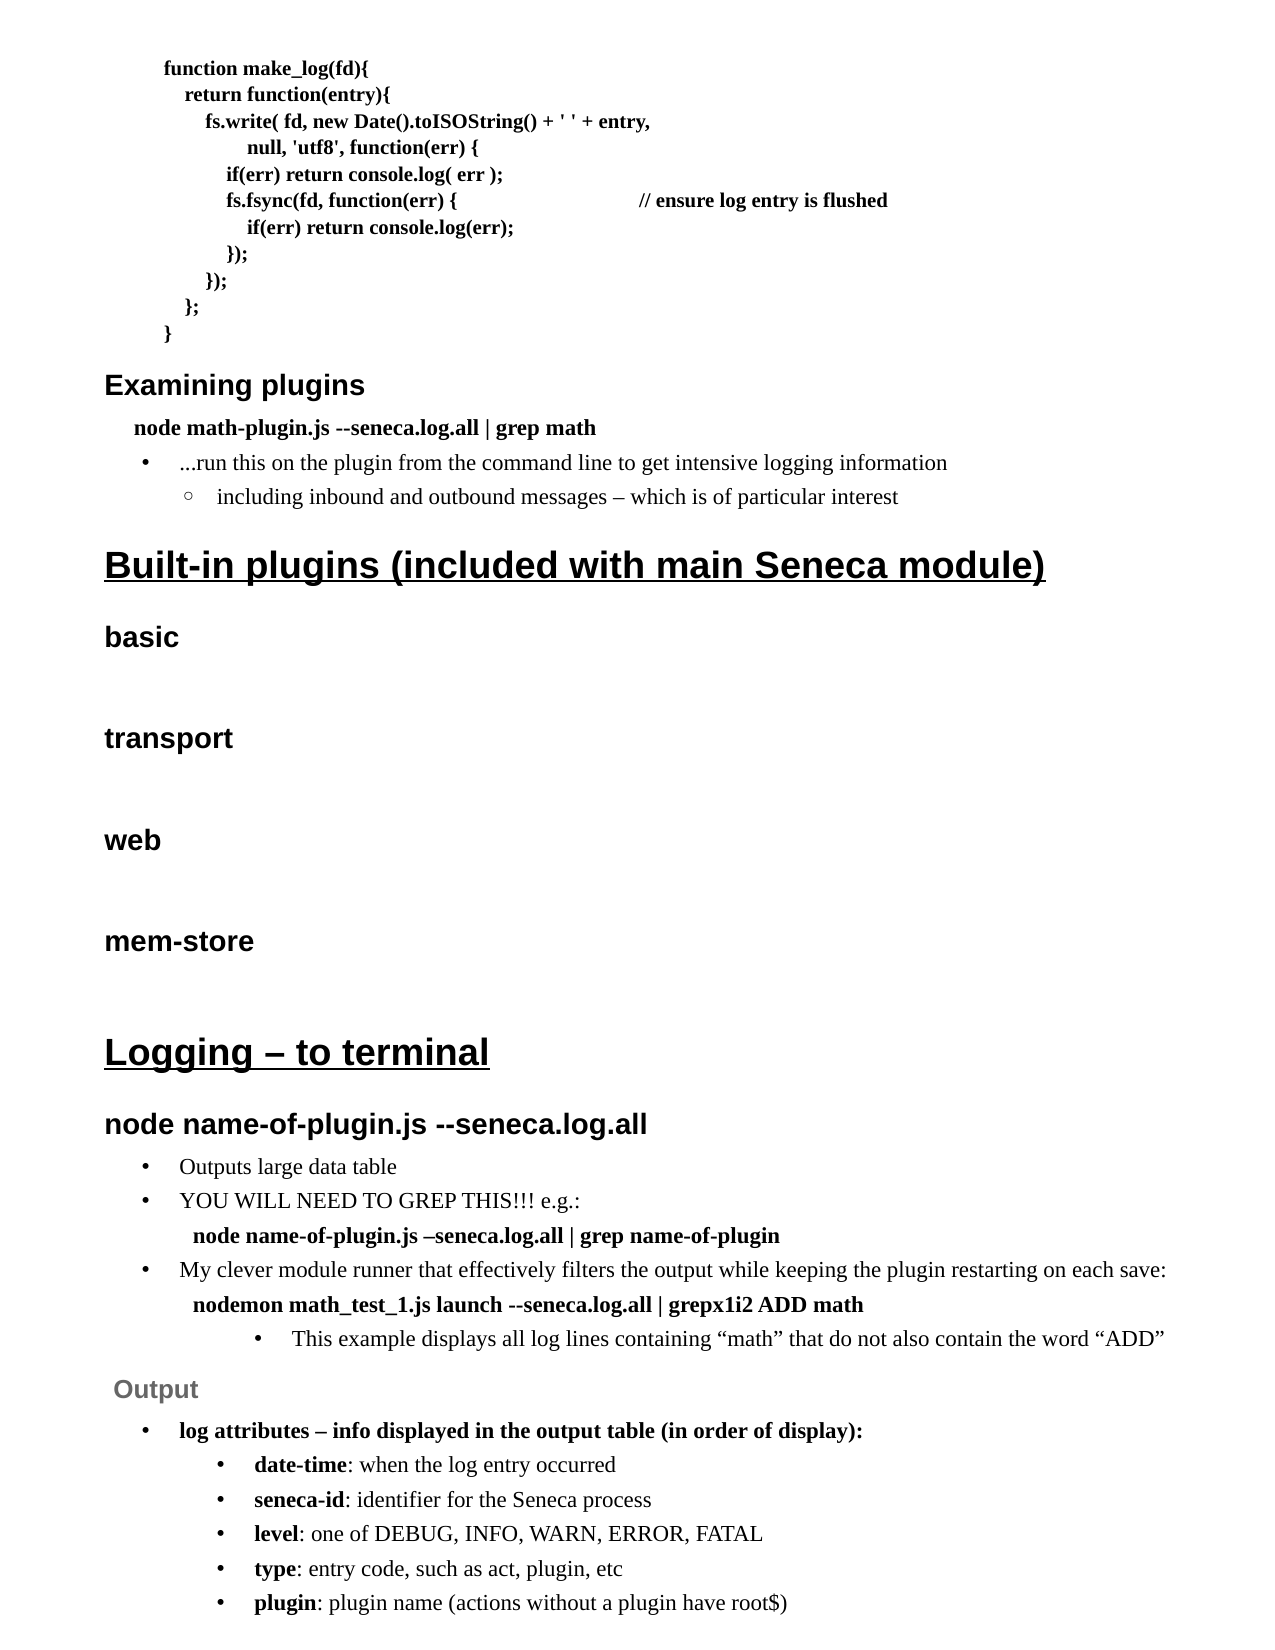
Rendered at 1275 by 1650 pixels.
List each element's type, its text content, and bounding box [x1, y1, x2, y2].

list ...run this on the plugin from the command line to get intensive logging information [142, 448, 1183, 475]
text }; [122, 294, 1183, 318]
list My clever module runner that effectively filters the output while keeping the plugin restarting on each save: [142, 1257, 1183, 1283]
text nodemon math_test_1.js launch --seneca.log.all | grepx1i2 ADD math [104, 1291, 1183, 1317]
list log attributes – info displayed in the output table (in order of display): [142, 1417, 1183, 1443]
subtitle basic [104, 619, 1183, 653]
text }); [122, 268, 1183, 292]
list YOU WILL NEED TO GREP THIS!!! e.g.: [142, 1188, 1183, 1214]
list plugin: plugin name (actions without a plugin have root$) [217, 1589, 1183, 1616]
text } [122, 321, 1183, 344]
subtitle Logging – to terminal [104, 1030, 1183, 1073]
list level: one of DEBUG, INFO, WARN, ERROR, FATAL [217, 1520, 1183, 1547]
list date-time: when the log entry occurred [217, 1451, 1183, 1478]
subtitle Output [104, 1374, 1183, 1404]
text }); [122, 241, 1183, 265]
subtitle node name-of-plugin.js --seneca.log.all [104, 1107, 1183, 1141]
text node name-of-plugin.js –seneca.log.all | grep name-of-plugin [104, 1222, 1183, 1248]
list This example displays all log lines containing “math” that do not also contain the word “ADD” [254, 1326, 1183, 1352]
subtitle transport [104, 721, 1183, 755]
list type: entry code, such as act, plugin, etc [217, 1555, 1183, 1581]
text fs.fsync(fd, function(err) { // ensure log entry is flushed [122, 188, 1183, 212]
subtitle Built-in plugins (included with main Seneca module) [104, 542, 1183, 586]
text fs.write( fd, new Date().toISOString() + ' ' + entry, [122, 109, 1183, 133]
text function make_log(fd){ [122, 56, 1183, 80]
subtitle web [104, 823, 1183, 856]
list seneca-id: identifier for the Seneca process [217, 1486, 1183, 1512]
subtitle mem-store [104, 924, 1183, 958]
text return function(entry){ [122, 82, 1183, 106]
text null, 'utf8', function(err) { [122, 135, 1183, 159]
text node math-plugin.js --seneca.log.all | grep math [104, 414, 1183, 440]
list Outputs large data table [142, 1153, 1183, 1179]
list including inbound and outbound messages – which is of particular interest [179, 483, 1183, 509]
subtitle Examining plugins [104, 368, 1183, 402]
text if(err) return console.log( err ); [122, 162, 1183, 186]
text if(err) return console.log(err); [122, 215, 1183, 239]
